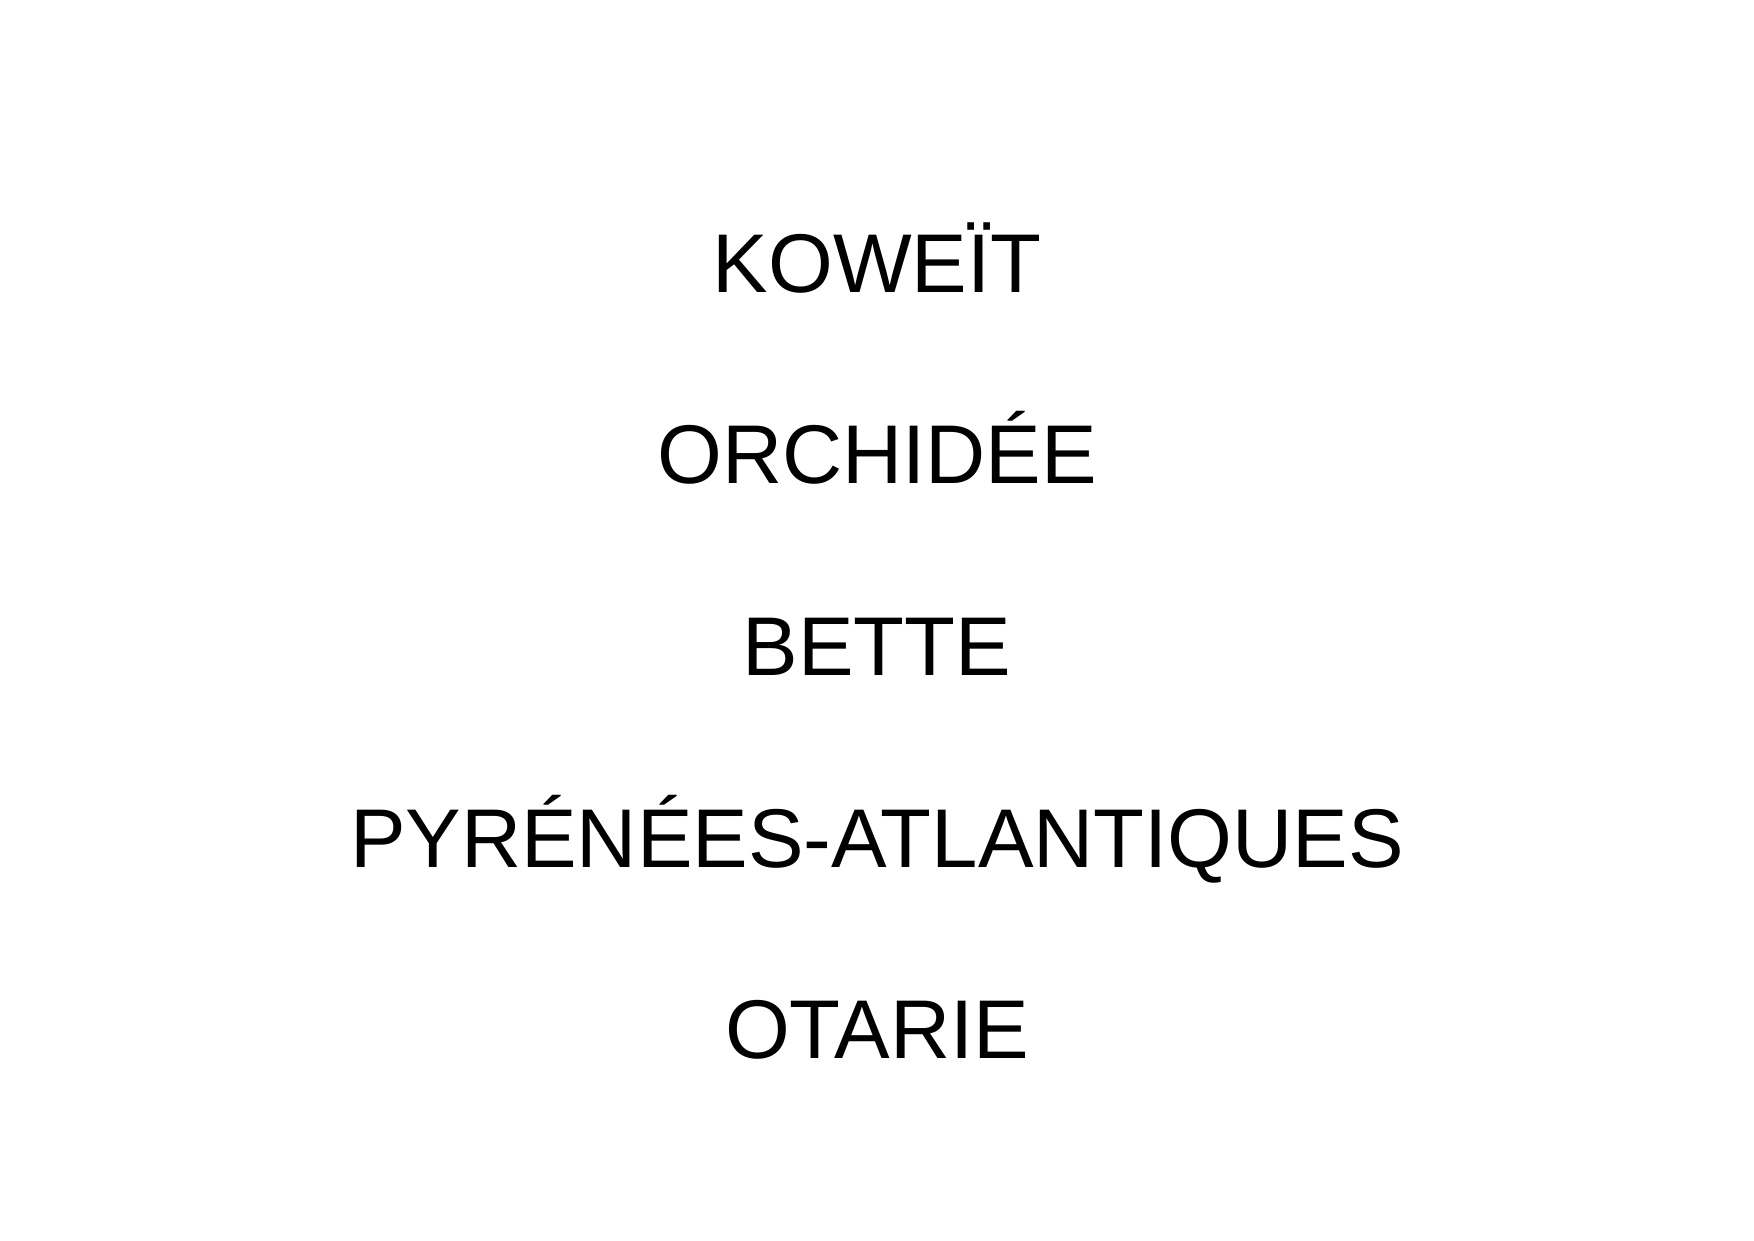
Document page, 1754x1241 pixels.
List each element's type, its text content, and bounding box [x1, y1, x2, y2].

text ORCHIDÉE [118, 406, 1636, 501]
text BETTE [118, 597, 1636, 693]
text OTARIE [118, 981, 1636, 1076]
text PYRÉNÉES-ATLANTIQUES [118, 789, 1636, 885]
text KOWEÏT [118, 214, 1636, 310]
